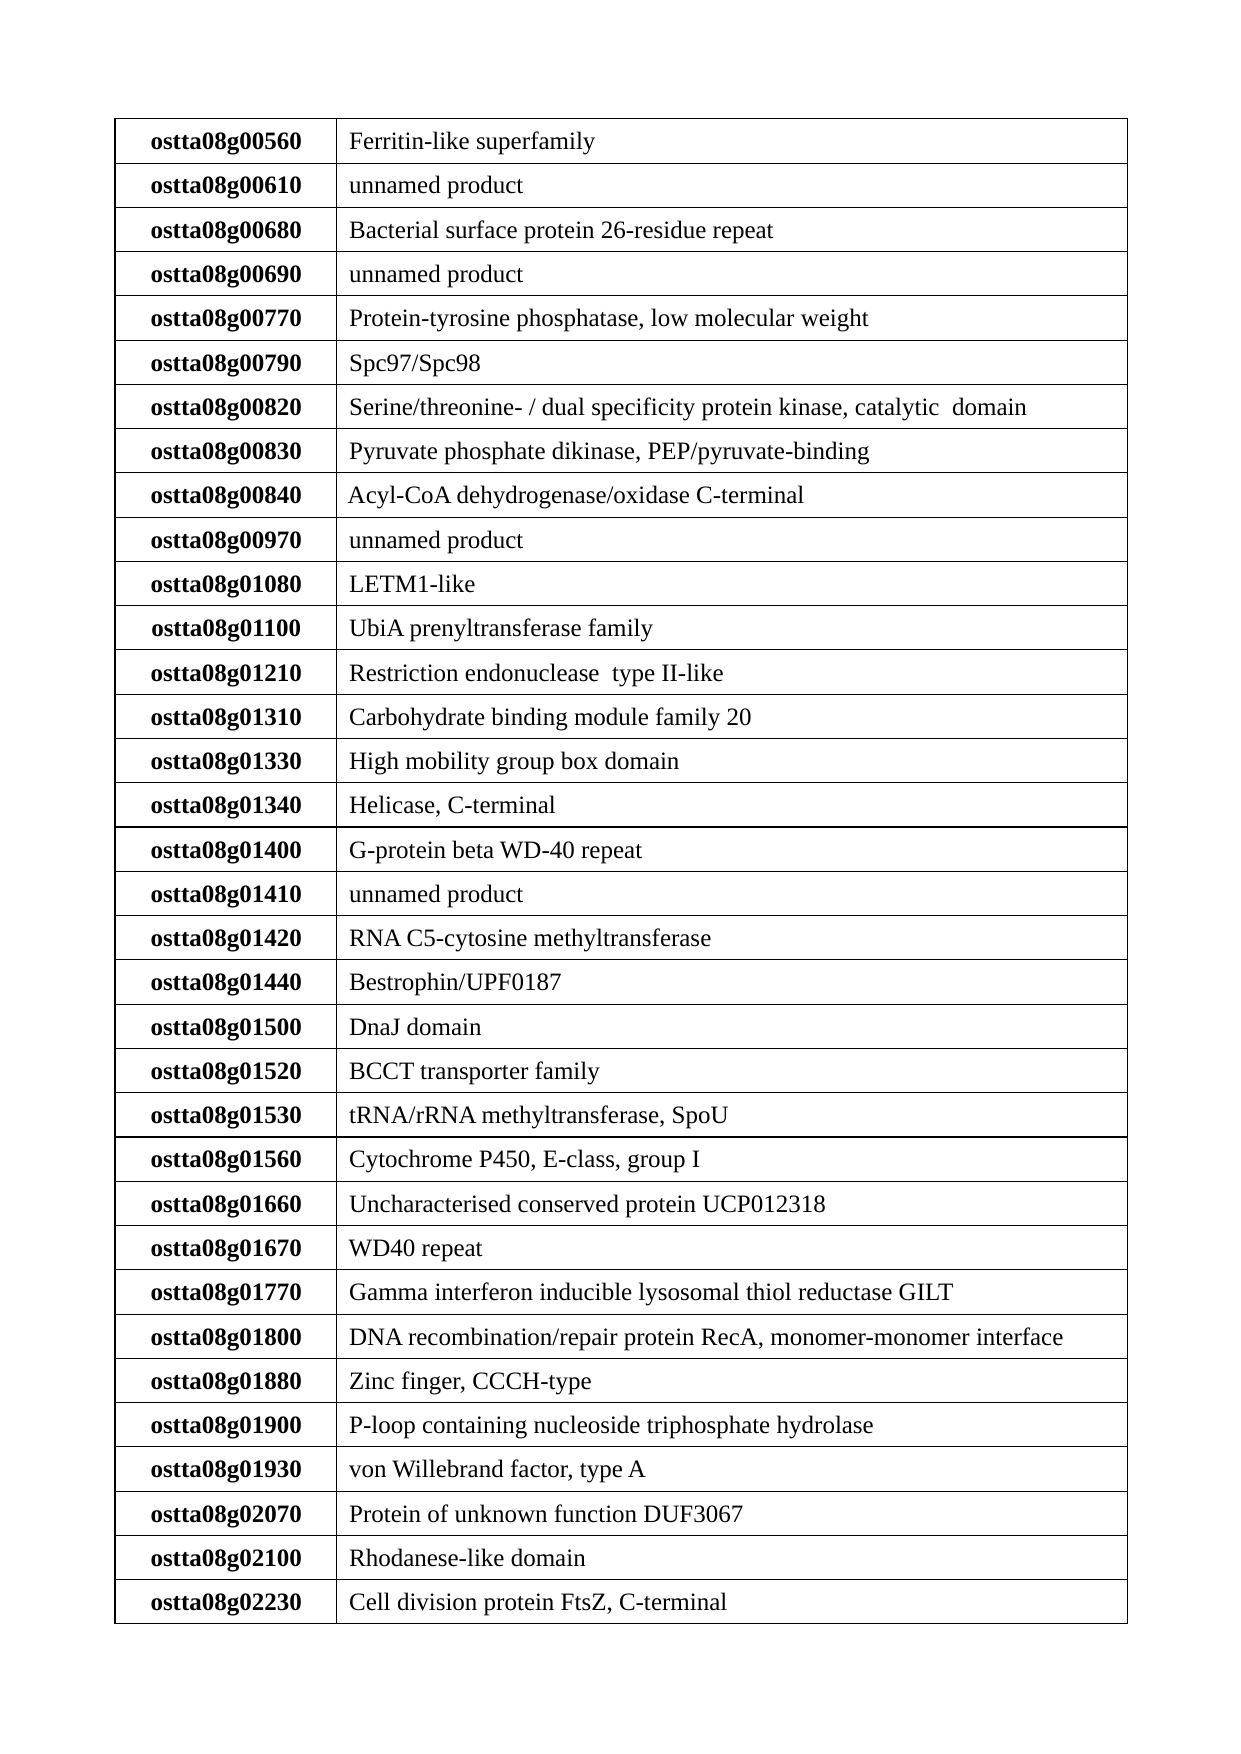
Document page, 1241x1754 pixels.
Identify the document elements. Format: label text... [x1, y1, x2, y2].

table_cell ostta08g01400 [116, 828, 336, 871]
table_cell ostta08g01210 [116, 650, 336, 694]
table_cell [1128, 1092, 1240, 1136]
table_cell ostta08g01080 [116, 562, 336, 605]
table_cell Cell division protein FtsZ, C-terminal [337, 1580, 1127, 1623]
table_cell ostta08g01670 [116, 1226, 336, 1269]
table_cell [1128, 1535, 1240, 1579]
table_cell Protein of unknown function DUF3067 [337, 1492, 1127, 1535]
table_cell ostta08g00610 [116, 164, 336, 207]
table_cell Ferritin-like superfamily [337, 119, 1127, 162]
table_cell [1128, 782, 1240, 826]
table_cell Rhodanese-like domain [337, 1536, 1127, 1579]
table_cell [1128, 207, 1240, 251]
table_cell ostta08g01660 [116, 1182, 336, 1225]
table_cell unnamed product [337, 252, 1127, 295]
table_cell [1128, 1446, 1240, 1491]
table_cell [1128, 1491, 1240, 1535]
table_cell [1128, 384, 1240, 428]
table_cell ostta08g01880 [116, 1359, 336, 1402]
table_cell ostta08g01900 [116, 1403, 336, 1446]
table_cell UbiA prenyltransferase family [337, 606, 1127, 649]
table_cell ostta08g02070 [116, 1492, 336, 1535]
table_cell ostta08g00970 [116, 518, 336, 561]
table_cell [1128, 340, 1240, 384]
table_cell [1128, 561, 1240, 605]
table_cell tRNA/rRNA methyltransferase, SpoU [337, 1093, 1127, 1136]
table_cell [1128, 826, 1240, 871]
table_cell ostta08g01770 [116, 1270, 336, 1313]
table_cell [1128, 1225, 1240, 1269]
table_cell ostta08g01340 [116, 783, 336, 826]
table_cell RNA C5-cytosine methyltransferase [337, 916, 1127, 959]
table_cell ostta08g00840 [116, 473, 336, 517]
table_cell ostta08g01500 [116, 1005, 336, 1048]
table_cell [1128, 649, 1240, 694]
table_cell ostta08g02100 [116, 1536, 336, 1579]
table_cell [1128, 251, 1240, 295]
table_cell Gamma interferon inducible lysosomal thiol reductase GILT [337, 1270, 1127, 1313]
table_cell High mobility group box domain [337, 739, 1127, 782]
table_cell Serine/threonine- / dual specificity protein kinase, catalytic domain [337, 385, 1127, 428]
table_cell ostta08g00560 [116, 119, 336, 162]
table_cell ostta08g01410 [116, 872, 336, 915]
table_cell [1128, 428, 1240, 472]
table_cell [1128, 118, 1240, 162]
table_cell [1128, 738, 1240, 782]
table_cell [1128, 1136, 1240, 1181]
table_cell Pyruvate phosphate dikinase, PEP/pyruvate-binding [337, 429, 1127, 472]
table_cell G-protein beta WD-40 repeat [337, 828, 1127, 871]
table_cell ostta08g00820 [116, 385, 336, 428]
table_cell Restriction endonuclease type II-like [337, 650, 1127, 694]
table_cell Carbohydrate binding module family 20 [337, 695, 1127, 738]
table_cell [1128, 472, 1240, 517]
table_cell Acyl-CoA dehydrogenase/oxidase C-terminal [337, 473, 1127, 517]
table_cell ostta08g01520 [116, 1049, 336, 1092]
table_cell P-loop containing nucleoside triphosphate hydrolase [337, 1403, 1127, 1446]
table_cell [1128, 517, 1240, 561]
table_cell ostta08g01560 [116, 1138, 336, 1181]
table_cell von Willebrand factor, type A [337, 1447, 1127, 1491]
table_cell WD40 repeat [337, 1226, 1127, 1269]
table_cell [1128, 295, 1240, 339]
table_cell Helicase, C-terminal [337, 783, 1127, 826]
table_cell ostta08g01530 [116, 1093, 336, 1136]
table_cell DNA recombination/repair protein RecA, monomer-monomer interface [337, 1315, 1127, 1358]
table_cell ostta08g00690 [116, 252, 336, 295]
table_cell Cytochrome P450, E-class, group I [337, 1138, 1127, 1181]
table_cell ostta08g01100 [116, 606, 336, 649]
table_cell ostta08g01440 [116, 960, 336, 1003]
table_cell BCCT transporter family [337, 1049, 1127, 1092]
table_cell ostta08g00680 [116, 208, 336, 251]
table_cell LETM1-like [337, 562, 1127, 605]
table_cell [1128, 694, 1240, 738]
table_cell DnaJ domain [337, 1005, 1127, 1048]
table_cell [1128, 915, 1240, 959]
table_cell Uncharacterised conserved protein UCP012318 [337, 1182, 1127, 1225]
table_cell ostta08g02230 [116, 1580, 336, 1623]
table_cell ostta08g01800 [116, 1315, 336, 1358]
table_cell [1128, 1314, 1240, 1358]
table_cell ostta08g01420 [116, 916, 336, 959]
table_cell Spc97/Spc98 [337, 341, 1127, 384]
table_cell [1128, 1402, 1240, 1446]
table_cell unnamed product [337, 518, 1127, 561]
table_cell [1128, 1579, 1240, 1623]
table_cell [1128, 1269, 1240, 1313]
table_cell ostta08g01310 [116, 695, 336, 738]
table_cell [1128, 1181, 1240, 1225]
table_cell unnamed product [337, 872, 1127, 915]
table_cell [1128, 1004, 1240, 1048]
table_cell Bacterial surface protein 26-residue repeat [337, 208, 1127, 251]
table_cell Protein-tyrosine phosphatase, low molecular weight [337, 296, 1127, 339]
table_cell ostta08g01330 [116, 739, 336, 782]
table_cell Bestrophin/UPF0187 [337, 960, 1127, 1003]
table_cell unnamed product [337, 164, 1127, 207]
table_cell [1128, 163, 1240, 207]
table_cell ostta08g00790 [116, 341, 336, 384]
table_cell [1128, 871, 1240, 915]
table_cell ostta08g00770 [116, 296, 336, 339]
table_cell [1128, 1048, 1240, 1092]
table_cell Zinc finger, CCCH-type [337, 1359, 1127, 1402]
table_cell ostta08g01930 [116, 1447, 336, 1491]
table_cell [1128, 605, 1240, 649]
table_cell [1128, 959, 1240, 1003]
table_cell [1128, 1358, 1240, 1402]
table_cell ostta08g00830 [116, 429, 336, 472]
